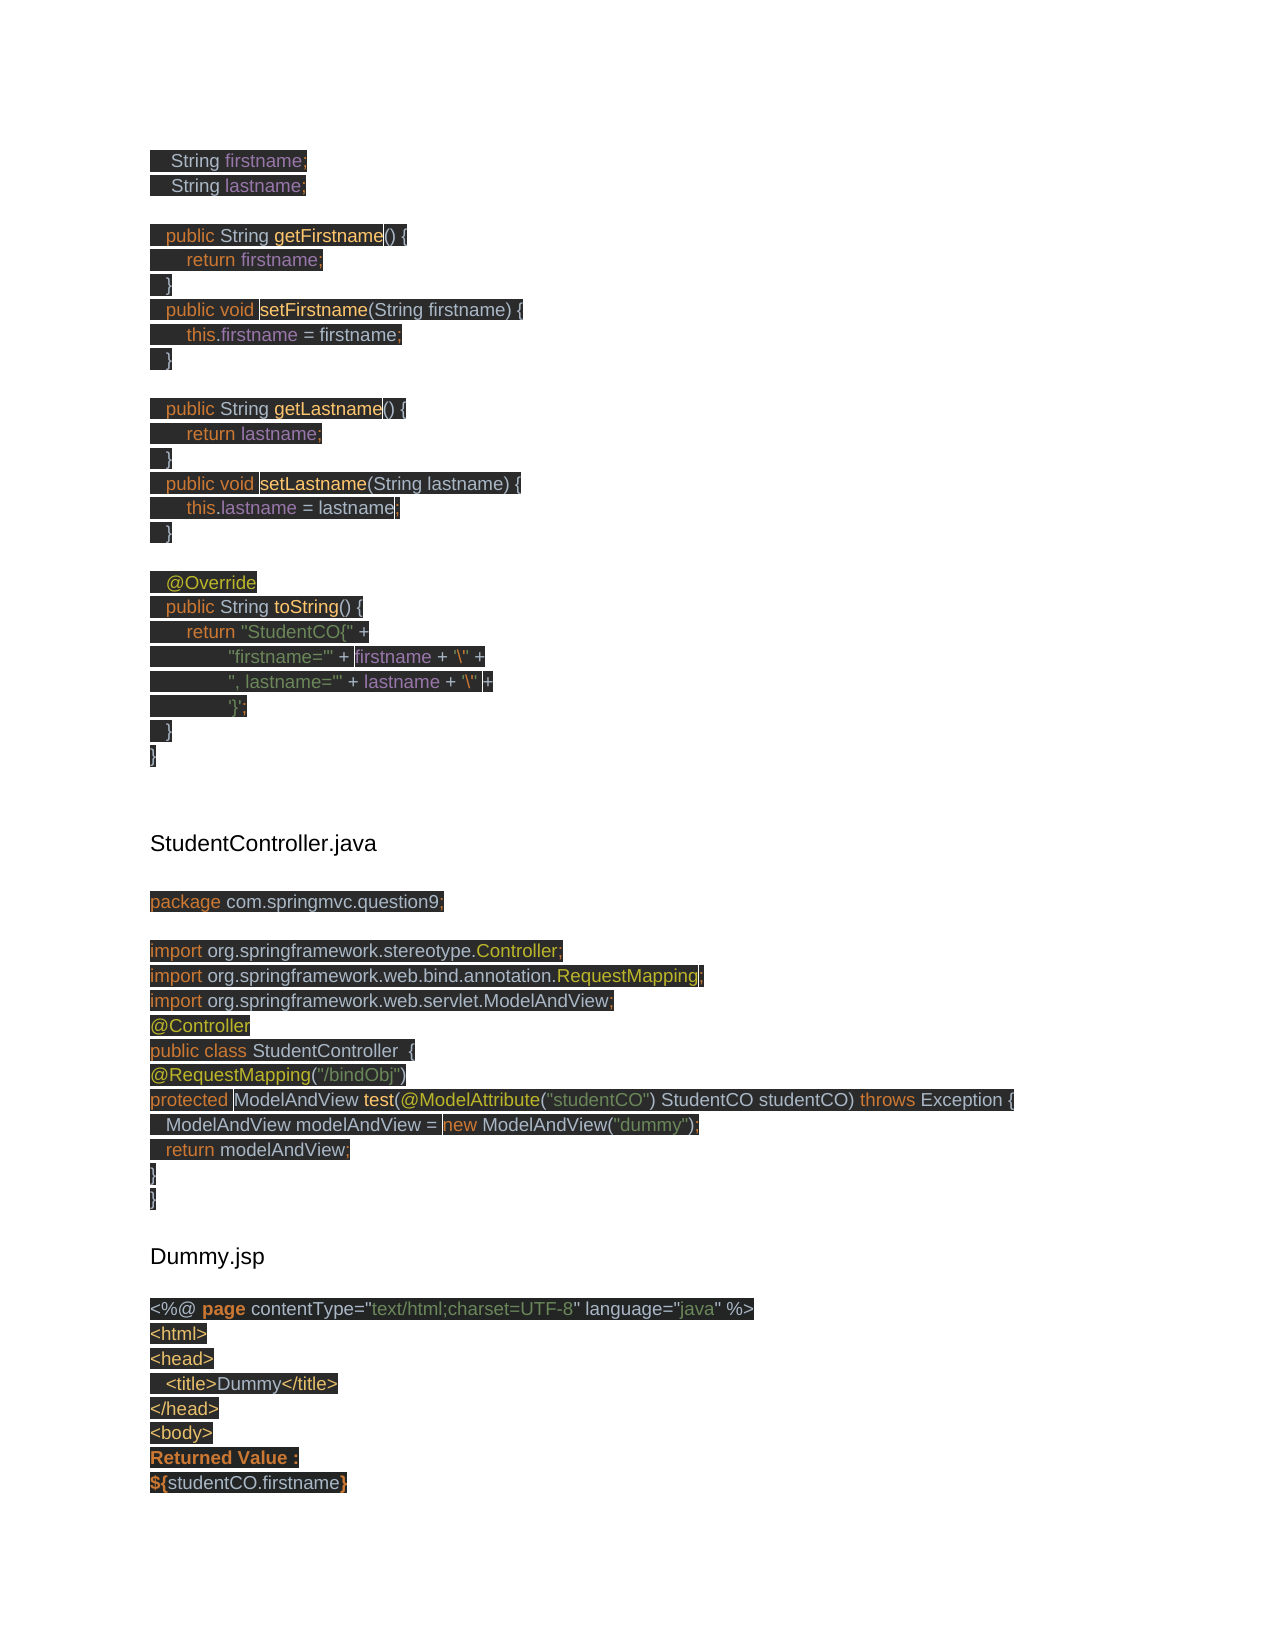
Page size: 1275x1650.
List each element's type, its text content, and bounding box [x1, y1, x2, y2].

text public String getFirstname() { [150, 224, 1125, 246]
text Returned Value : [150, 1447, 1125, 1468]
text <html> [150, 1323, 1125, 1344]
text String firstname; [150, 150, 1125, 172]
text ModelAndView modelAndView = new ModelAndView("dummy"); [150, 1114, 1125, 1135]
text StudentController.java [150, 830, 1125, 857]
text public String toString() { [150, 596, 1125, 618]
text ${studentCO.firstname} [150, 1472, 1125, 1493]
text public String getLastname() { [150, 398, 1125, 419]
text @RequestMapping("/bindObj") [150, 1064, 1125, 1086]
text this.firstname = firstname; [150, 323, 1125, 345]
text } [150, 1188, 1125, 1210]
text <head> [150, 1348, 1125, 1369]
text } [150, 720, 1125, 742]
text return lastname; [150, 423, 1125, 444]
text } [150, 348, 1125, 370]
text } [150, 745, 1125, 767]
text return "StudentCO{" + [150, 621, 1125, 643]
text package com.springmvc.question9; [150, 891, 1125, 912]
text <%@ page contentType="text/html;charset=UTF-8" language="java" %> [150, 1298, 1125, 1320]
text </head> [150, 1397, 1125, 1419]
text return firstname; [150, 249, 1125, 271]
text } [150, 522, 1125, 543]
text ", lastname='" + lastname + '\'' + [150, 671, 1125, 692]
text this.lastname = lastname; [150, 497, 1125, 519]
text public void setLastname(String lastname) { [150, 472, 1125, 494]
text import org.springframework.stereotype.Controller; [150, 940, 1125, 962]
text Dummy.jsp [150, 1243, 1125, 1269]
text "firstname='" + firstname + '\'' + [150, 646, 1125, 667]
text } [150, 447, 1125, 469]
text import org.springframework.web.bind.annotation.RequestMapping; [150, 965, 1125, 987]
text @Override [150, 571, 1125, 593]
text } [150, 1163, 1125, 1185]
text public void setFirstname(String firstname) { [150, 299, 1125, 320]
text '}'; [150, 695, 1125, 717]
text return modelAndView; [150, 1138, 1125, 1160]
text <title>Dummy</title> [150, 1372, 1125, 1394]
text @Controller [150, 1014, 1125, 1036]
text protected ModelAndView test(@ModelAttribute("studentCO") StudentCO studentCO) throws Exception { [150, 1089, 1125, 1111]
text public class StudentController { [150, 1039, 1125, 1061]
text } [150, 274, 1125, 296]
text import org.springframework.web.servlet.ModelAndView; [150, 990, 1125, 1011]
text <body> [150, 1422, 1125, 1444]
text String lastname; [150, 175, 1125, 196]
